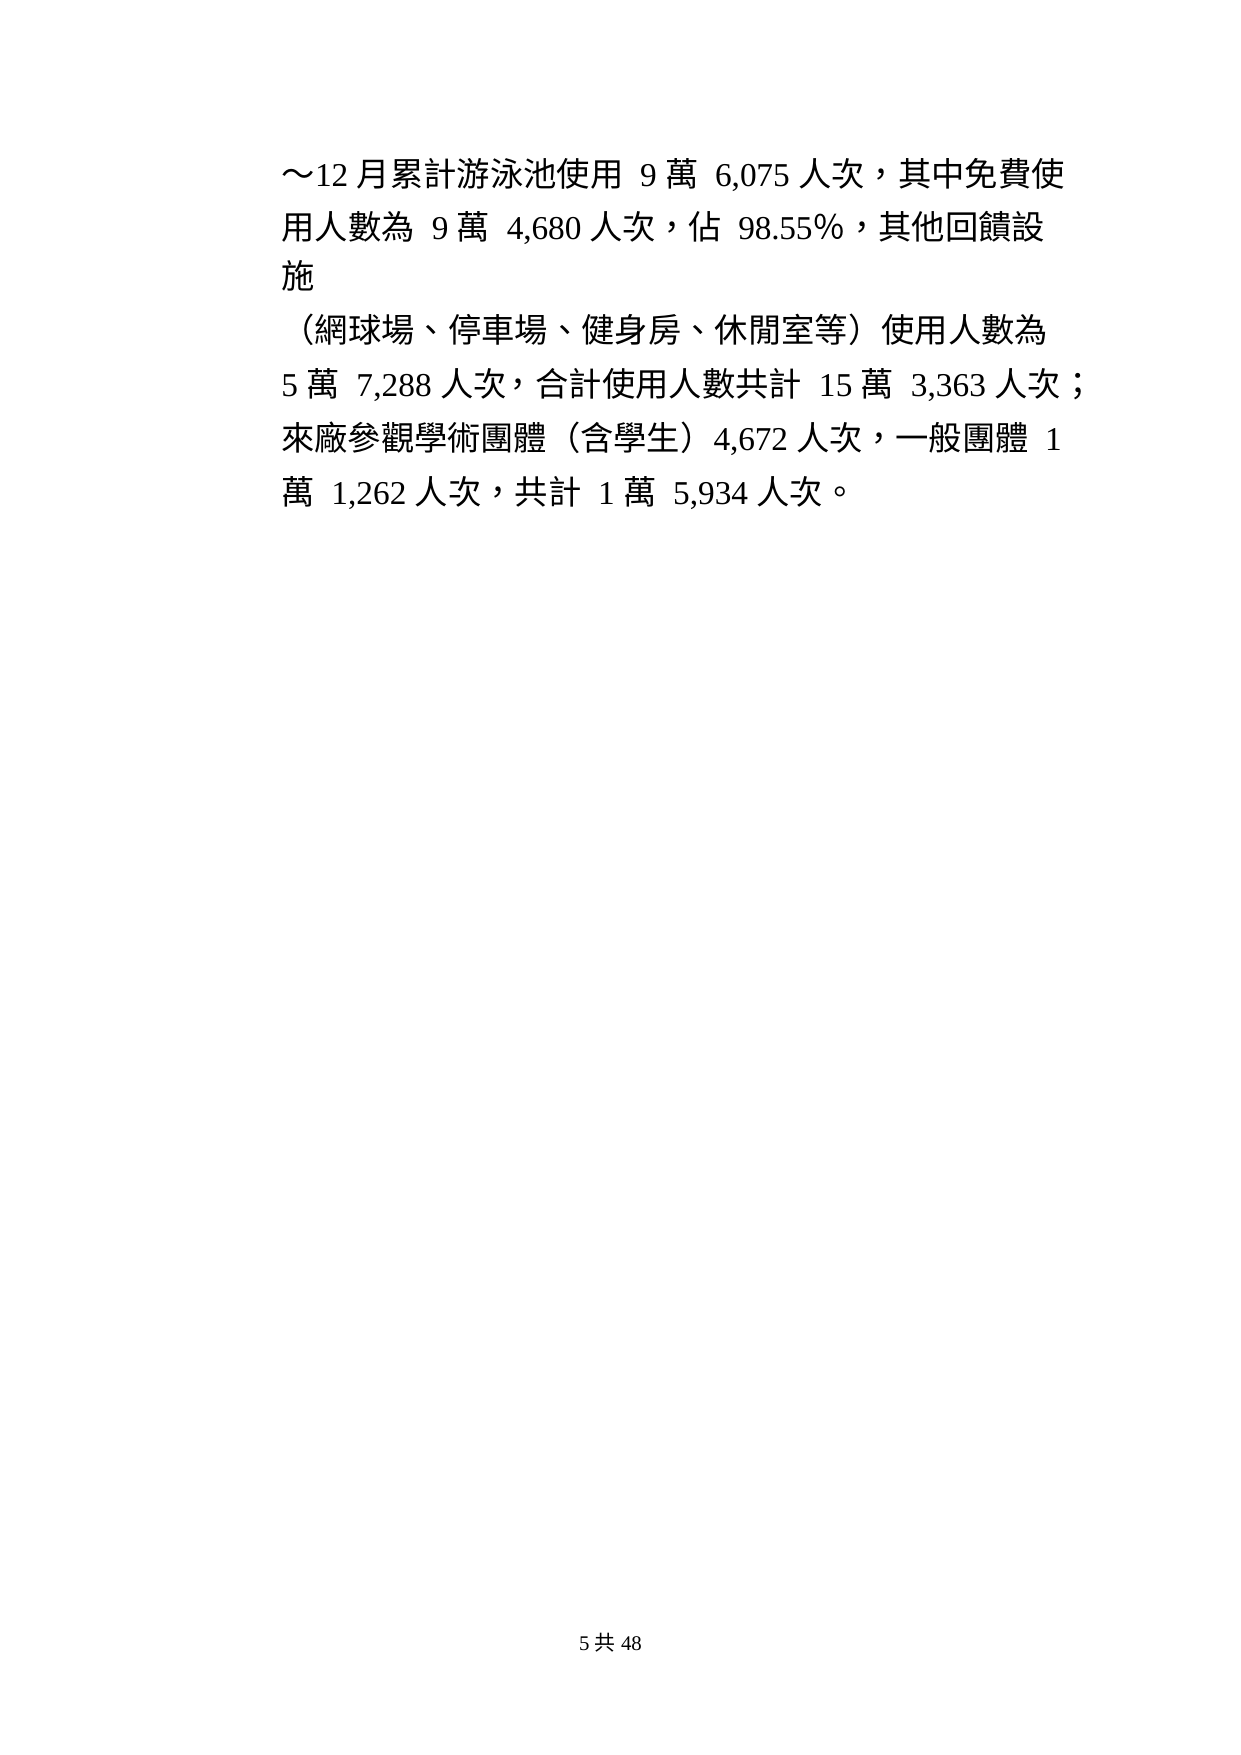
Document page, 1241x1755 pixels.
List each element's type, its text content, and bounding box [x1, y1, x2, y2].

text 用人數為 9 萬 4,680 人次，佔 98.55％，其他回饋設施 [281, 201, 1072, 298]
text ～12 月累計游泳池使用 9 萬 6,075 人次，其中免費使 [281, 152, 1072, 195]
text （網球場、停車場、健身房、休閒室等）使用人數為 [281, 303, 1072, 352]
text 來廠參觀學術團體（含學生）4,672 人次，一般團體 1 [281, 412, 1072, 460]
text 萬 1,262 人次，共計 1 萬 5,934 人次。 [281, 466, 1072, 514]
text 5 萬 7,288 人次，合計使用人數共計 15 萬 3,363 人次； [281, 358, 1072, 406]
